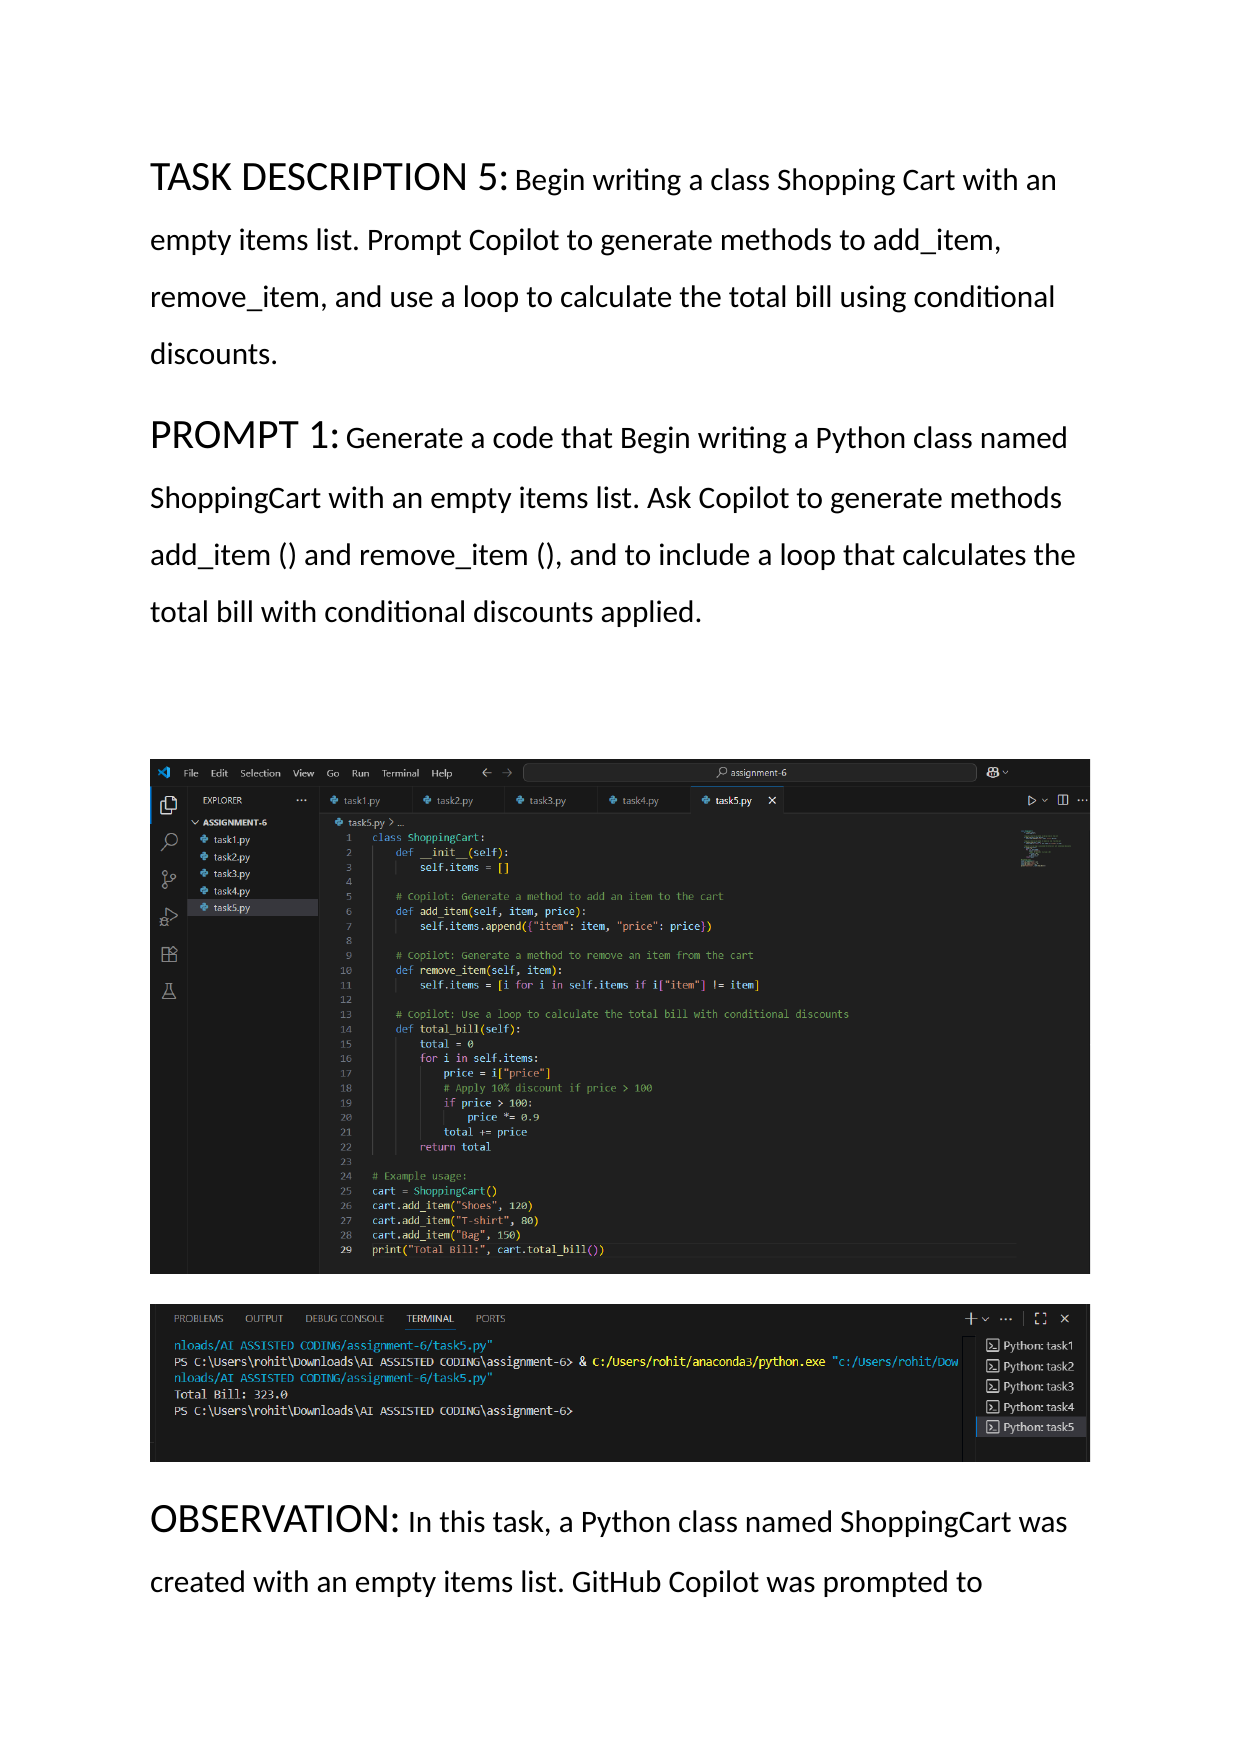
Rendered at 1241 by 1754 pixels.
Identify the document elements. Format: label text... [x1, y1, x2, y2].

picture [150, 1304, 1091, 1462]
text OBSERVATION: In this task, a Python class named ShoppingCart was created with an empty items list. GitHub Copilot was prompted to [150, 1492, 1090, 1600]
picture [150, 759, 1091, 1274]
text TASK DESCRIPTION 5: Begin writing a class Shopping Cart with an empty items list. Prompt Copilot to generate methods to add_item, remove_item, and use a loop to calculate the total bill using conditional discounts. [150, 150, 1090, 372]
text PROMPT 1: Generate a code that Begin writing a Python class named ShoppingCart with an empty items list. Ask Copilot to generate methods add_item () and remove_item (), and to include a loop that calculates the total bill with conditional discounts applied. [150, 408, 1090, 631]
